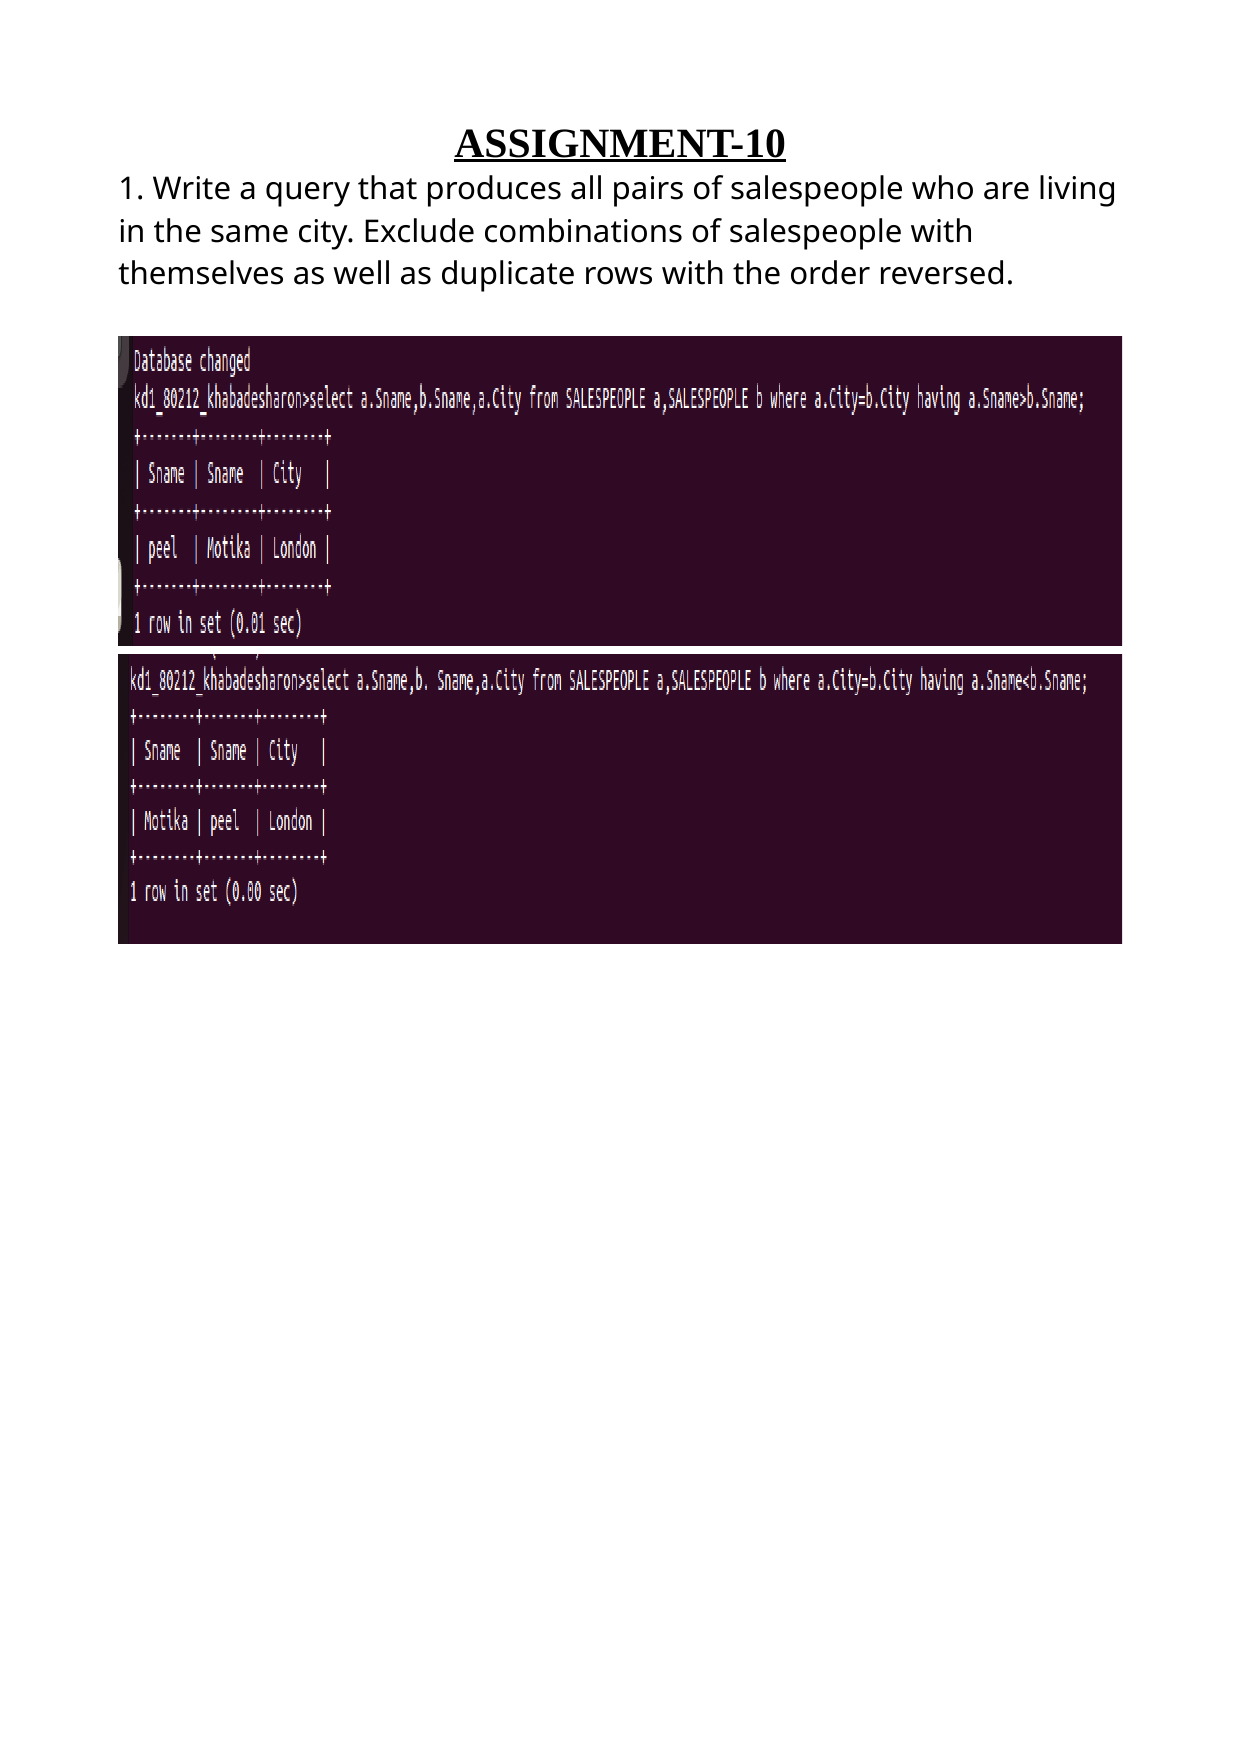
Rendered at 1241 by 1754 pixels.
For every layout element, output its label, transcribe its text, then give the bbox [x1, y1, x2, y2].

text ASSIGNMENT-10 [118, 118, 1122, 166]
picture [118, 654, 1123, 944]
text 1. Write a query that produces all pairs of salespeople who are living in the same city. Exclude combinations of salespeople with themselves as well as duplicate rows with the order reversed. [118, 166, 1122, 294]
picture [118, 336, 1123, 646]
